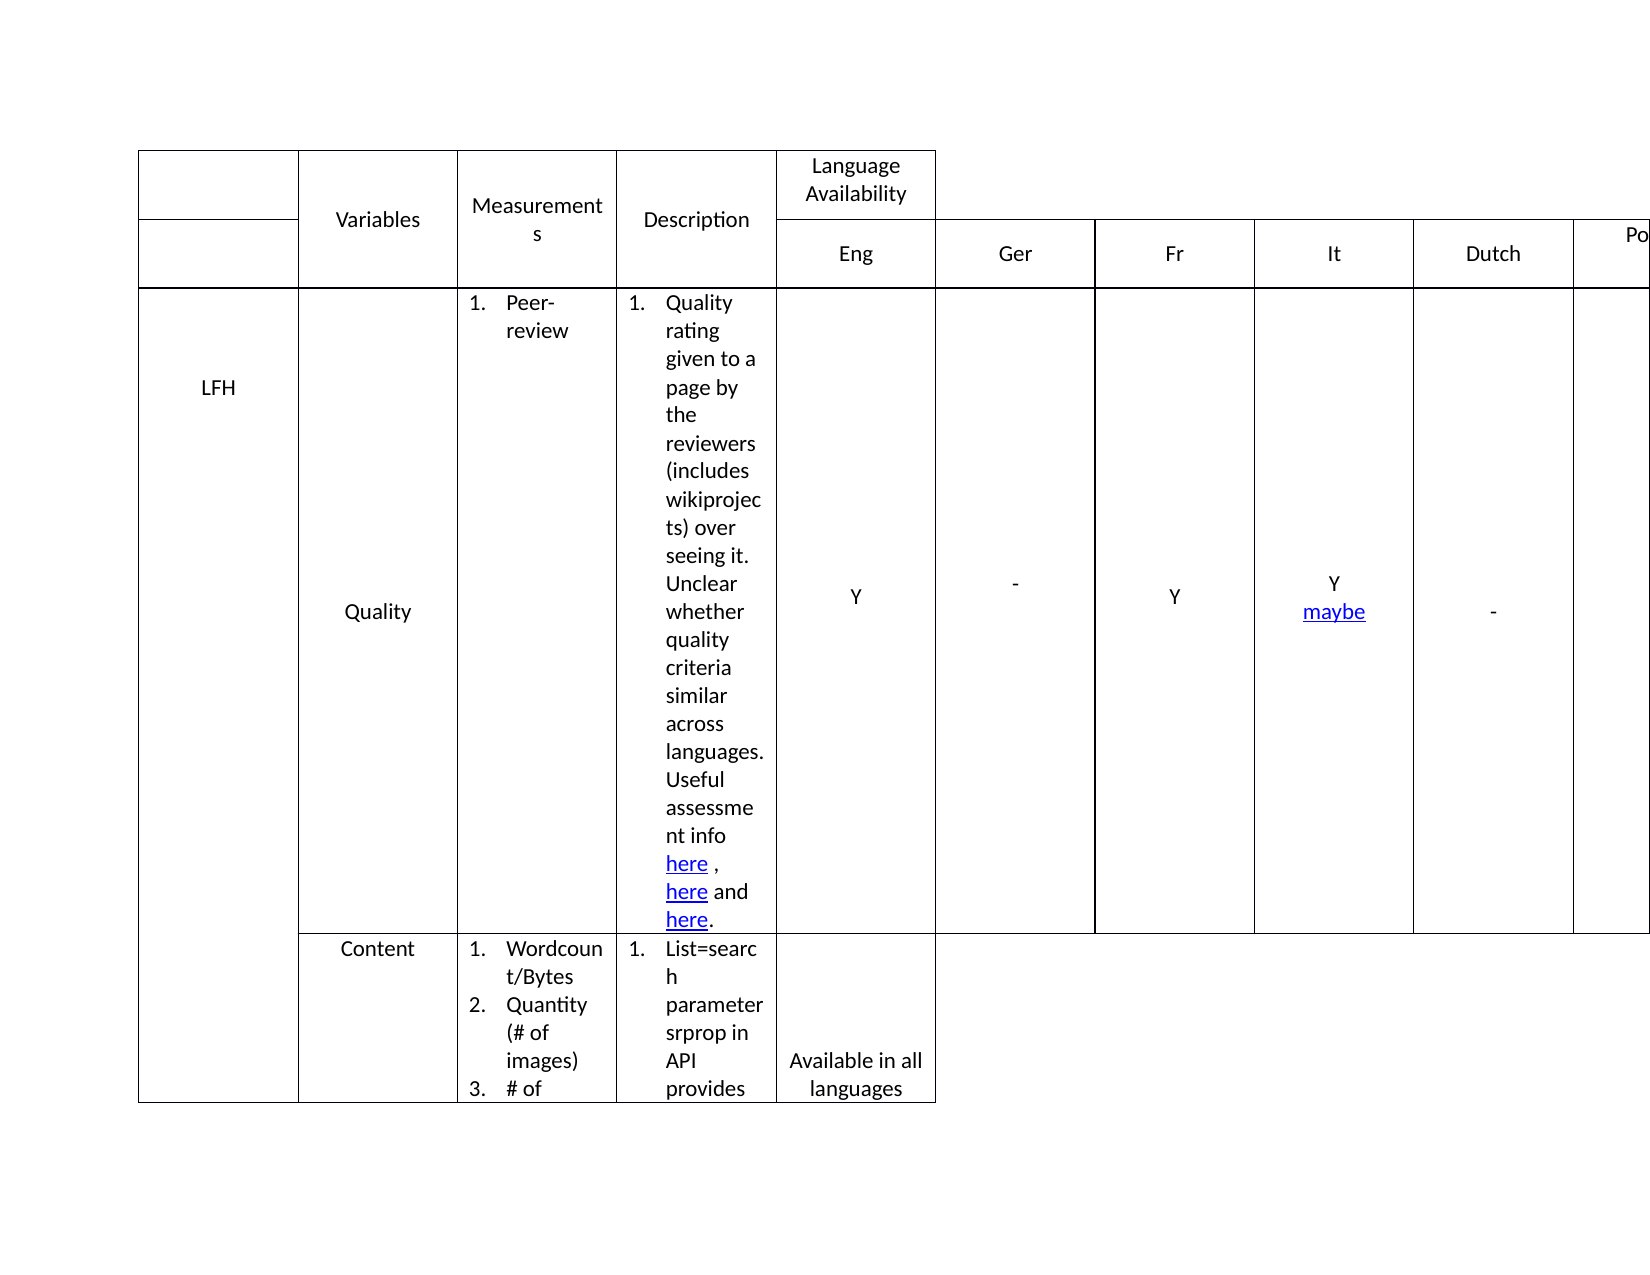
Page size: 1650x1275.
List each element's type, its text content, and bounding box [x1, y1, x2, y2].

table_cell Content [299, 934, 457, 1102]
table_header Language Availability [777, 151, 935, 219]
table_cell Available in all languages [777, 934, 935, 1102]
table_cell Y [777, 289, 935, 933]
table_header Measurements [458, 151, 616, 287]
table_cell Wordcount/Bytes Quantity (# of images) # of References [458, 934, 616, 1102]
table_cell Quality [299, 289, 457, 933]
table_cell [139, 220, 298, 287]
table_header Description [617, 151, 776, 287]
table_cell - [936, 289, 1094, 933]
table_cell LFH [139, 289, 298, 1102]
table_cell - [1414, 289, 1573, 933]
table_cell It [1255, 220, 1413, 287]
table_cell Y maybe [1255, 289, 1413, 933]
table_cell Eng [777, 220, 935, 287]
table_cell Ger [936, 220, 1094, 287]
table_cell Polish [1574, 220, 1649, 287]
table_header [139, 151, 298, 219]
table_cell Y [1096, 289, 1254, 933]
table_cell List=search parameter srprop in API provides [617, 934, 776, 1102]
table_cell Fr [1096, 220, 1254, 287]
table_cell Peer-review [458, 289, 616, 933]
table_header Variables [299, 151, 457, 287]
table_cell Dutch [1414, 220, 1573, 287]
table_cell - [1574, 289, 1649, 933]
table_cell Quality rating given to a page by the reviewers (includes wikiprojects) over seeing it. Unclear whether quality criteria similar across languages. Useful assessment info here , here and here. [617, 289, 776, 933]
